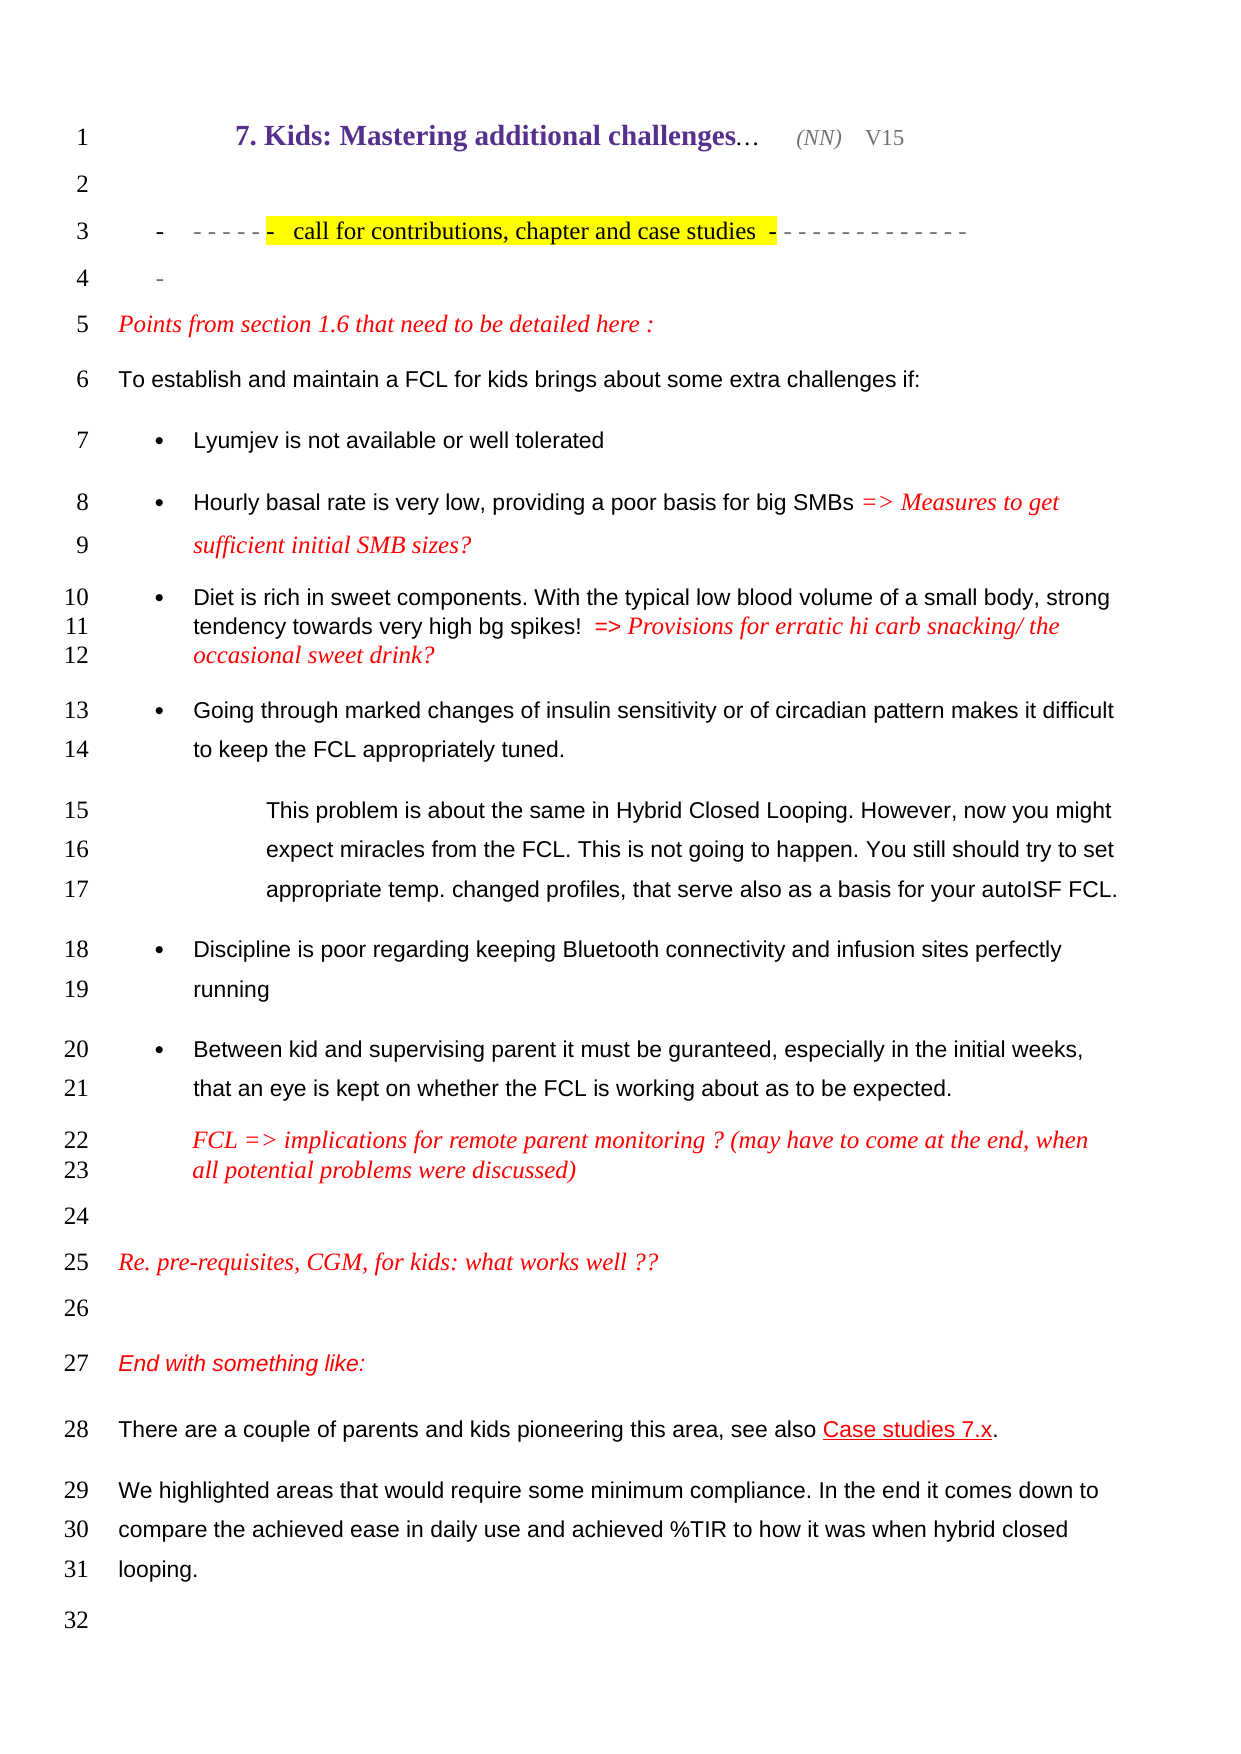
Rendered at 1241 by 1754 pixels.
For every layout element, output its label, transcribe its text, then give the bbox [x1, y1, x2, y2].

list Going through marked changes of insulin sensitivity or of circadian pattern makes it difficult to keep the FCL appropriately tuned. [156, 697, 1122, 763]
list Diet is rich in sweet components. With the typical low blood volume of a small body, strong tendency towards very high bg spikes! => Provisions for erratic hi carb snacking/ the occasional sweet drink? [156, 583, 1122, 669]
list Discipline is poor regarding keeping Bluetooth connectivity and infusion sites perfectly running [156, 936, 1122, 1002]
list Hourly basal rate is very low, providing a poor basis for big SMBs => Measures to get sufficient initial SMB sizes? [156, 487, 1122, 559]
list End with something like: [118, 1350, 1122, 1376]
text We highlighted areas that would require some minimum compliance. In the end it comes down to compare the achieved ease in daily use and achieved %TIR to how it was when hybrid closed looping. [118, 1477, 1122, 1582]
list Lyumjev is not available or well tolerated [156, 427, 1122, 453]
list Points from section 1.6 that need to be detailed here : [118, 309, 1122, 338]
list - - - - - - call for contributions, chapter and case studies - - - - - - - - - - - - - - [156, 216, 1122, 245]
text There are a couple of parents and kids pioneering this area, see also Case studies 7.x. [118, 1416, 1122, 1443]
text To establish and maintain a FCL for kids brings about some extra challenges if: [118, 366, 1122, 393]
list Between kid and supervising parent it must be guranteed, especially in the initial weeks, that an eye is kept on whether the FCL is working about as to be expected. [156, 1036, 1122, 1102]
list FCL => implications for remote parent monitoring ? (may have to come at the end, when all potential problems were discussed) [192, 1125, 1122, 1183]
text This problem is about the same in Hybrid Closed Looping. However, now you might expect miracles from the FCL. This is not going to happen. You still should try to set appropriate temp. changed profiles, that serve also as a basis for your autoISF FCL. [266, 797, 1122, 902]
list 7. Kids: Mastering additional challenges… (NN) V15 [118, 118, 1122, 152]
list Re. pre-requisites, CGM, for kids: what works well ?? [118, 1247, 1122, 1276]
